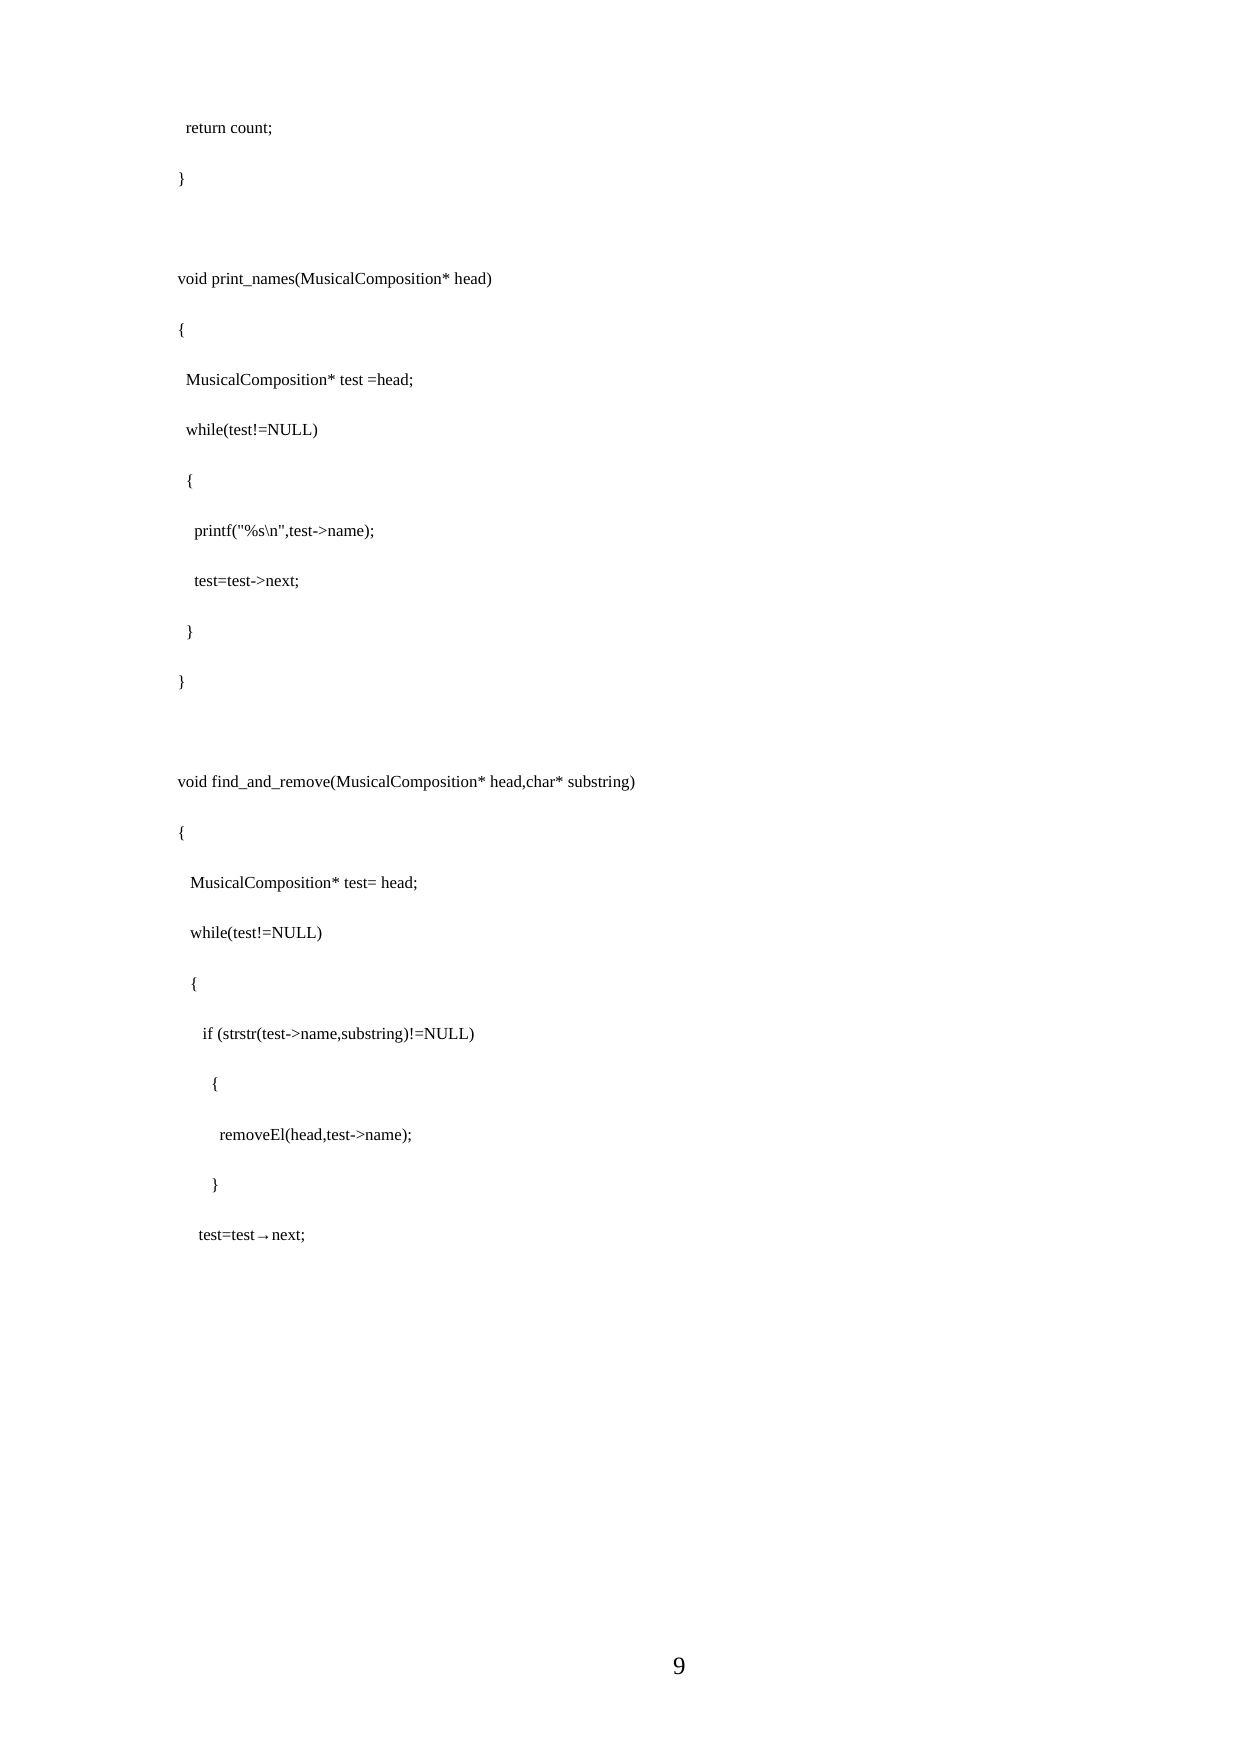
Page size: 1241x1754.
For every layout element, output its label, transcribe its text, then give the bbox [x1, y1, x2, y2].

text { [177, 973, 1181, 1007]
text } [177, 672, 1181, 705]
text test=test→next; [177, 1225, 1181, 1258]
text test=test->next; [177, 571, 1181, 604]
text } [177, 168, 1181, 202]
text { [177, 822, 1181, 856]
text { [177, 1074, 1181, 1108]
text { [177, 470, 1181, 504]
text MusicalComposition* test= head; [177, 873, 1181, 906]
text MusicalComposition* test =head; [177, 370, 1181, 403]
text void find_and_remove(MusicalComposition* head,char* substring) [177, 772, 1181, 806]
text } [177, 1175, 1181, 1208]
text } [177, 621, 1181, 655]
text { [177, 319, 1181, 353]
text while(test!=NULL) [177, 923, 1181, 957]
text return count; [177, 118, 1181, 152]
text if (strstr(test->name,substring)!=NULL) [177, 1024, 1181, 1057]
text while(test!=NULL) [177, 420, 1181, 453]
text void print_names(MusicalComposition* head) [177, 269, 1181, 303]
text removeEl(head,test->name); [177, 1124, 1181, 1158]
text printf("%s\n",test->name); [177, 521, 1181, 554]
